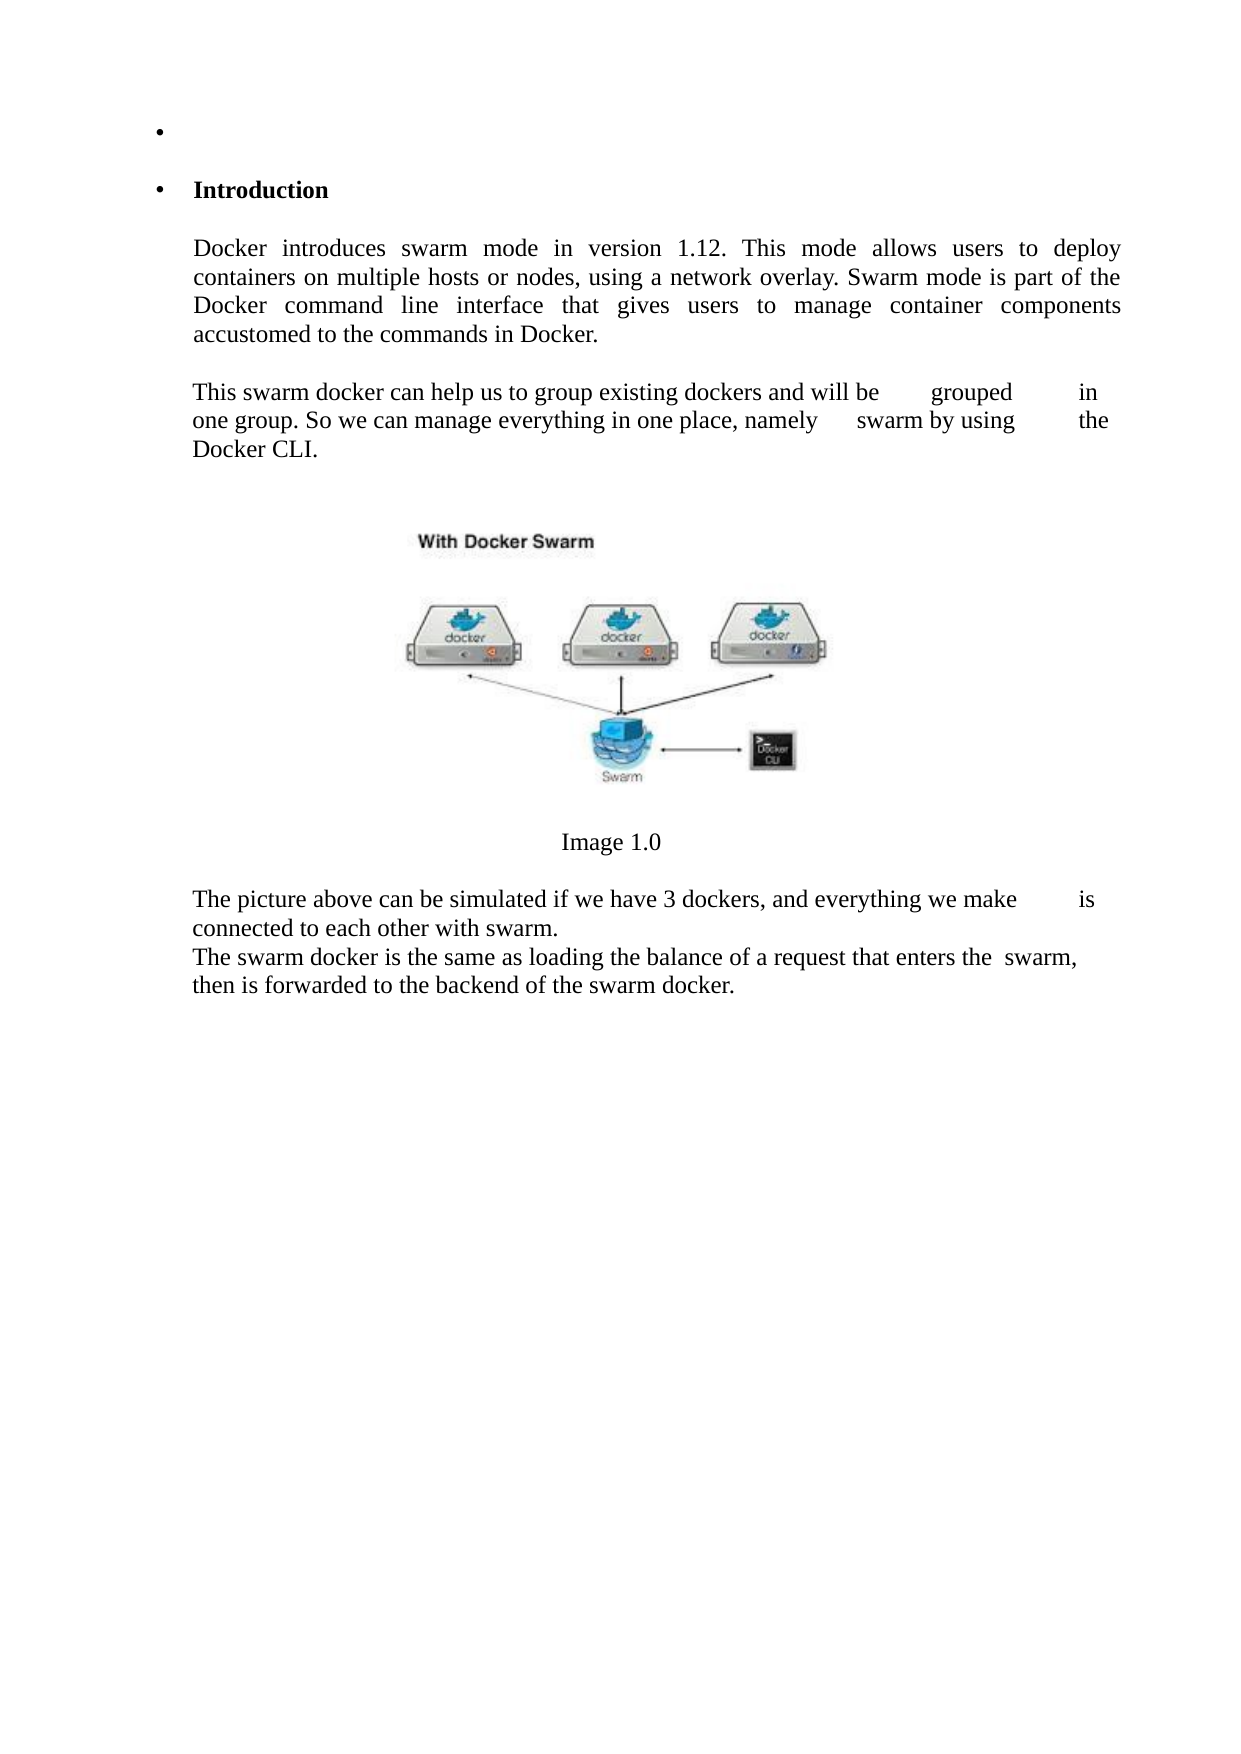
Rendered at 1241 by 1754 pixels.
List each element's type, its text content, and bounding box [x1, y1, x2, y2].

list Introduction [156, 176, 1122, 204]
list Docker introduces swarm mode in version 1.12. This mode allows users to deploy containers on multiple hosts or nodes, using a network overlay. Swarm mode is part of the Docker command line interface that gives users to manage container components accustomed to the commands in Docker. [156, 233, 1122, 348]
text This swarm docker can help us to group existing dockers and will be grouped in one group. So we can manage everything in one place, namely swarm by using the Docker CLI. [118, 377, 1122, 463]
text The swarm docker is the same as loading the balance of a request that enters the swarm, then is forwarded to the backend of the swarm docker. [118, 942, 1122, 999]
text Image 1.0 [118, 827, 1122, 855]
text The picture above can be simulated if we have 3 dockers, and everything we make is connected to each other with swarm. [118, 884, 1122, 942]
picture [370, 509, 870, 791]
